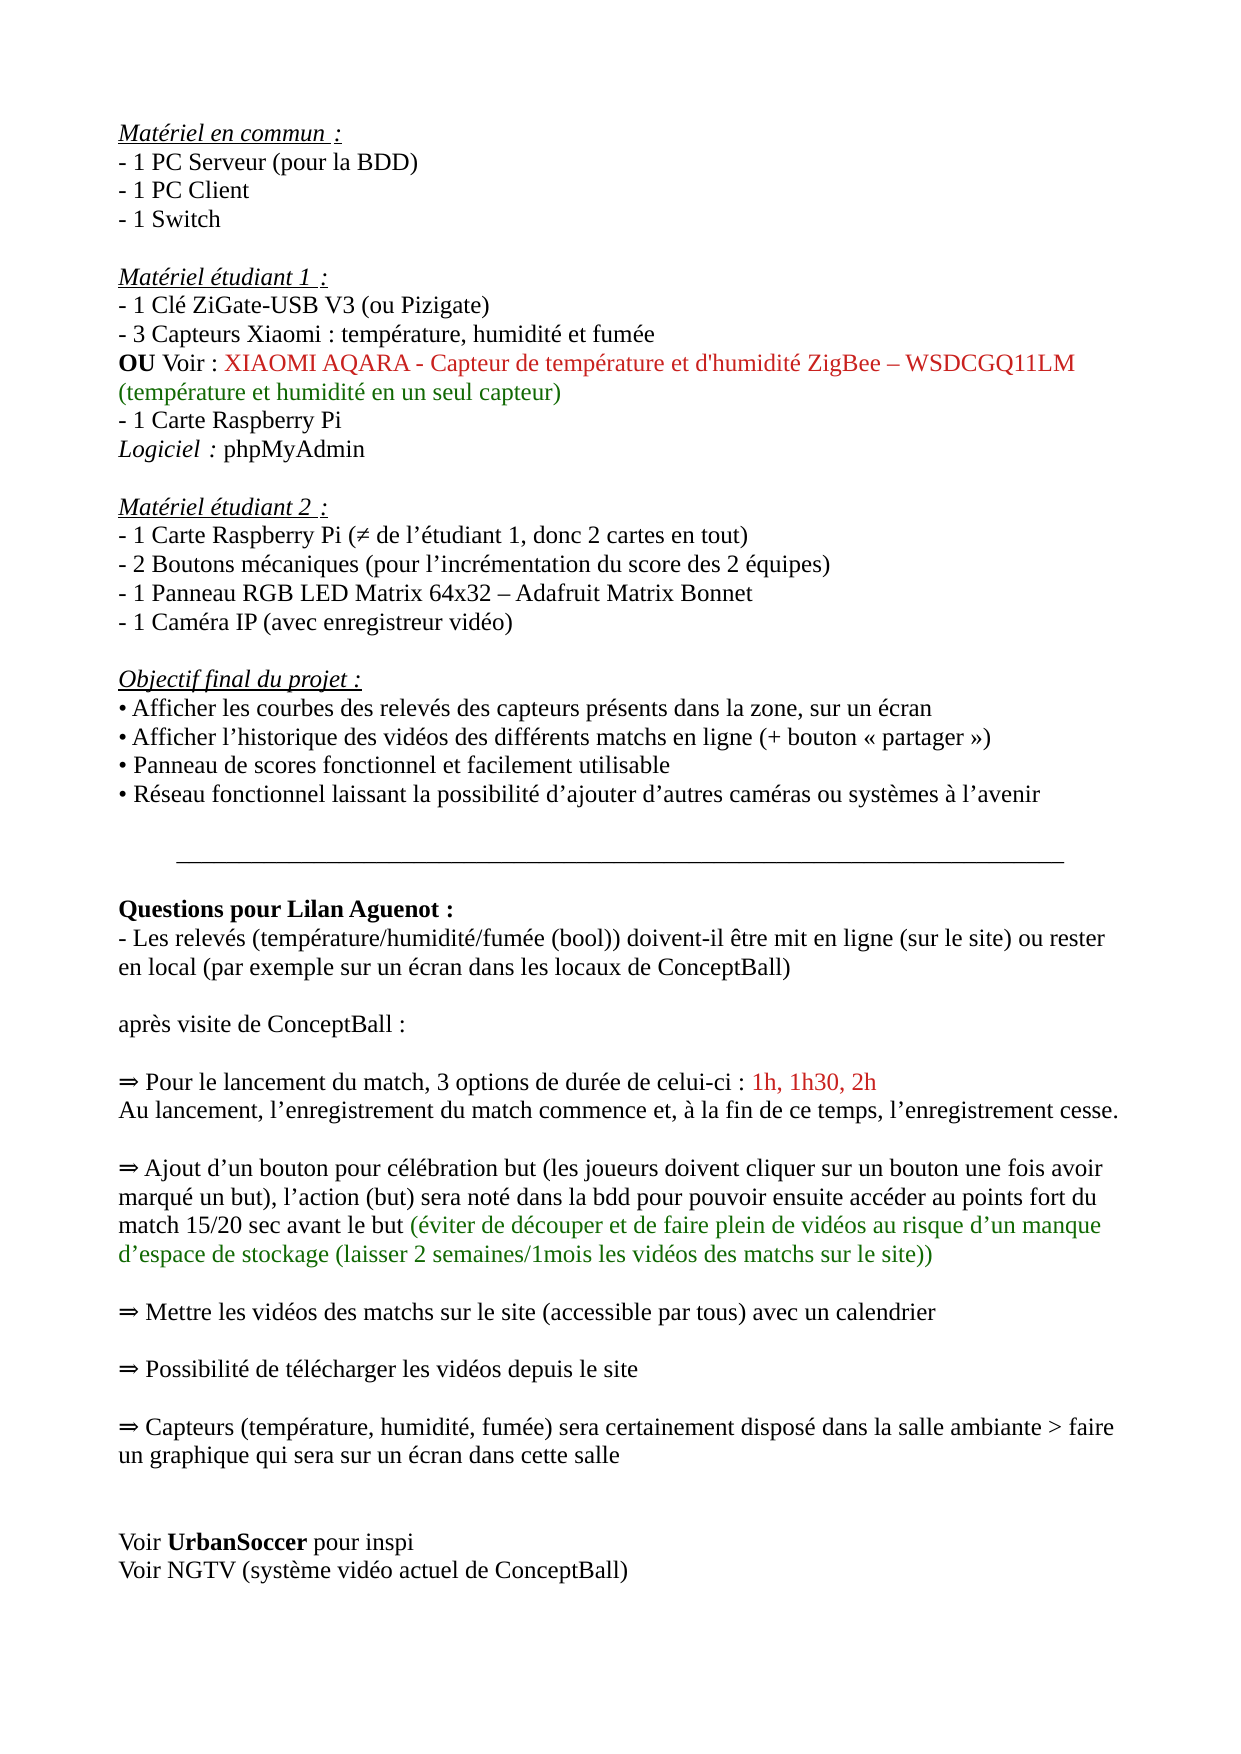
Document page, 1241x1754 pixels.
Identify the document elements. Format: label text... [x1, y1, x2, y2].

text - 1 Switch [118, 204, 1122, 233]
text • Afficher les courbes des relevés des capteurs présents dans la zone, sur un écran • Afficher l’historique des vidéos des différents matchs en ligne (+ bouton « partager ») • Panneau de scores fonctionnel et facilement utilisable • Réseau fonctionnel laissant la possibilité d’ajouter d’autres caméras ou systèmes à l’avenir [118, 693, 1122, 808]
text ⇒ Ajout d’un bouton pour célébration but (les joueurs doivent cliquer sur un bouton une fois avoir marqué un but), l’action (but) sera noté dans la bdd pour pouvoir ensuite accéder au points fort du match 15/20 sec avant le but (éviter de découper et de faire plein de vidéos au risque d’un manque d’espace de stockage (laisser 2 semaines/1mois les vidéos des matchs sur le site)) [118, 1153, 1122, 1268]
text - 2 Boutons mécaniques (pour l’incrémentation du score des 2 équipes) [118, 549, 1122, 578]
text Voir UrbanSoccer pour inspi [118, 1527, 1122, 1556]
text après visite de ConceptBall : [118, 1009, 1122, 1038]
text Logiciel : phpMyAdmin [118, 434, 1122, 463]
text - 1 PC Serveur (pour la BDD) [118, 147, 1122, 176]
text Objectif final du projet : [118, 664, 1122, 693]
text Matériel en commun : [118, 118, 1122, 147]
text ⇒ Pour le lancement du match, 3 options de durée de celui-ci : 1h, 1h30, 2h [118, 1067, 1122, 1096]
text Matériel étudiant 2 : [118, 492, 1122, 521]
text - 3 Capteurs Xiaomi : température, humidité et fumée OU Voir : XIAOMI AQARA - Capteur de température et d'humidité ZigBee – WSDCGQ11LM (température et humidité en un seul capteur) [118, 319, 1122, 406]
text - 1 Panneau RGB LED Matrix 64x32 – Adafruit Matrix Bonnet [118, 578, 1122, 607]
text - 1 PC Client [118, 176, 1122, 204]
text ⇒ Capteurs (température, humidité, fumée) sera certainement disposé dans la salle ambiante > faire un graphique qui sera sur un écran dans cette salle [118, 1412, 1122, 1469]
text Matériel étudiant 1 : [118, 233, 1122, 291]
text ⇒ Mettre les vidéos des matchs sur le site (accessible par tous) avec un calendrier [118, 1297, 1122, 1326]
text Au lancement, l’enregistrement du match commence et, à la fin de ce temps, l’enregistrement cesse. [118, 1096, 1122, 1124]
text - 1 Carte Raspberry Pi [118, 406, 1122, 434]
text - 1 Carte Raspberry Pi (≠ de l’étudiant 1, donc 2 cartes en tout) [118, 521, 1122, 549]
text _______________________________________________________________________ [118, 837, 1122, 866]
text Voir NGTV (système vidéo actuel de ConceptBall) [118, 1556, 1122, 1584]
text - 1 Clé ZiGate-USB V3 (ou Pizigate) [118, 291, 1122, 319]
text - Les relevés (température/humidité/fumée (bool)) doivent-il être mit en ligne (sur le site) ou rester en local (par exemple sur un écran dans les locaux de ConceptBall) [118, 923, 1122, 981]
text - 1 Caméra IP (avec enregistreur vidéo) [118, 607, 1122, 636]
text ⇒ Possibilité de télécharger les vidéos depuis le site [118, 1354, 1122, 1383]
text Questions pour Lilan Aguenot : [118, 894, 1122, 923]
